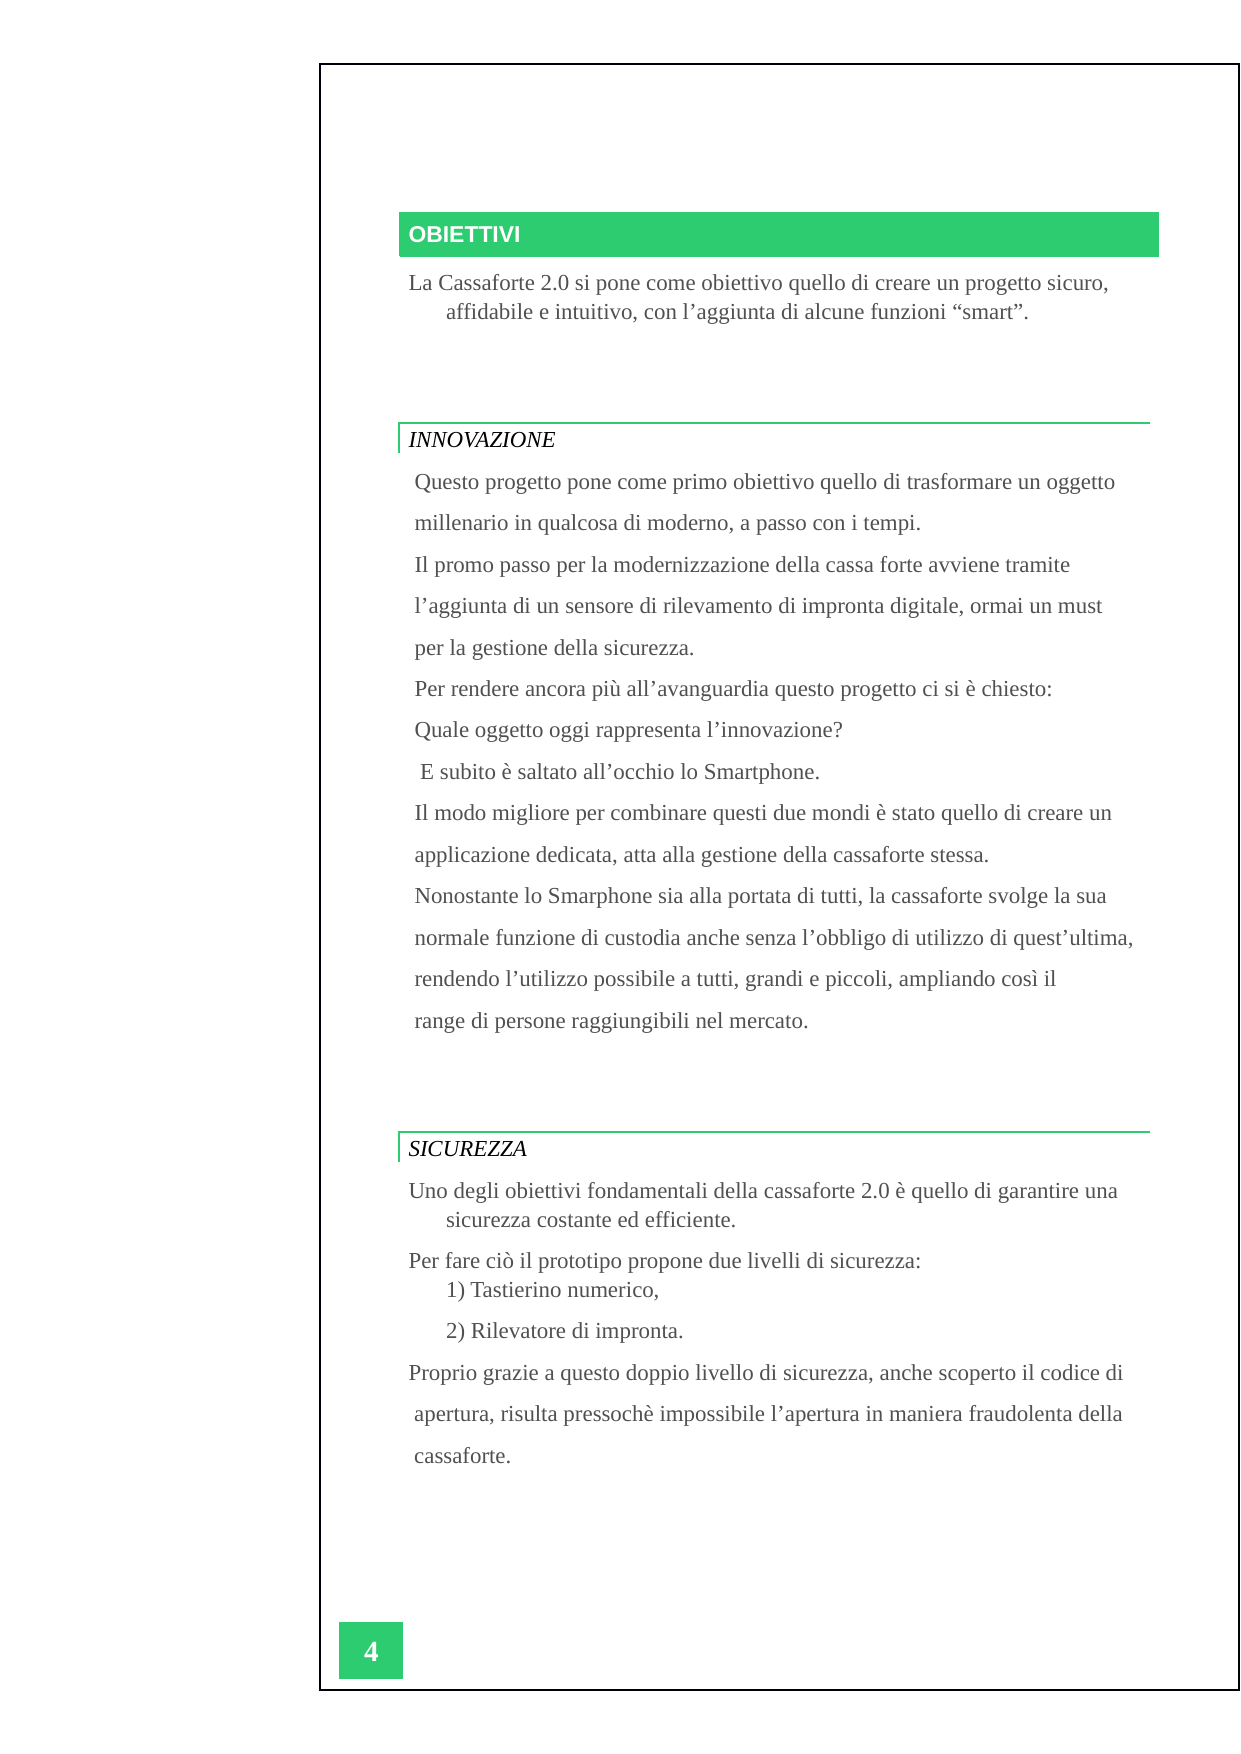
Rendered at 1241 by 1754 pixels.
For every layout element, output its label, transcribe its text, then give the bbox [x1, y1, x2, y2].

list normale funzione di custodia anche senza l’obbligo di utilizzo di quest’ultima, [414, 924, 1150, 950]
list l’aggiunta di un sensore di rilevamento di impronta digitale, ormai un must [414, 592, 1150, 618]
list Questo progetto pone come primo obiettivo quello di trasformare un oggetto [414, 468, 1150, 494]
list Uno degli obiettivi fondamentali della cassaforte 2.0 è quello di garantire una sicurezza costante ed efficiente. [408, 1177, 1150, 1232]
list applicazione dedicata, atta alla gestione della cassaforte stessa. [414, 841, 1150, 867]
list millenario in qualcosa di moderno, a passo con i tempi. [414, 509, 1150, 536]
list Nonostante lo Smarphone sia alla portata di tutti, la cassaforte svolge la sua [414, 882, 1150, 909]
list Il promo passo per la modernizzazione della cassa forte avviene tramite [414, 551, 1150, 577]
list apertura, risulta pressochè impossibile l’apertura in maniera fraudolenta della [408, 1401, 1150, 1427]
list rendendo l’utilizzo possibile a tutti, grandi e piccoli, ampliando così il [414, 965, 1150, 992]
list range di persone raggiungibili nel mercato. [414, 1007, 1150, 1033]
list Il modo migliore per combinare questi due mondi è stato quello di creare un [414, 799, 1150, 826]
text innovazione [400, 424, 1150, 453]
list La Cassaforte 2.0 si pone come obiettivo quello di creare un progetto sicuro, affidabile e intuitivo, con l’aggiunta di alcune funzioni “smart”. [408, 269, 1150, 324]
list Per rendere ancora più all’avanguardia questo progetto ci si è chiesto: [414, 675, 1150, 701]
list cassaforte. [408, 1442, 1150, 1468]
list per la gestione della sicurezza. [414, 634, 1150, 660]
list Per fare ciò il prototipo propone due livelli di sicurezza: 1) Tastierino numerico, [408, 1247, 1150, 1302]
subtitle Obiettivi [401, 213, 1158, 256]
list 2) Rilevatore di impronta. [408, 1318, 1150, 1344]
list Proprio grazie a questo doppio livello di sicurezza, anche scoperto il codice di [408, 1359, 1150, 1385]
list E subito è saltato all’occhio lo Smartphone. [414, 758, 1150, 784]
text Sicurezza [400, 1133, 1150, 1162]
list Quale oggetto oggi rappresenta l’innovazione? [414, 717, 1150, 743]
